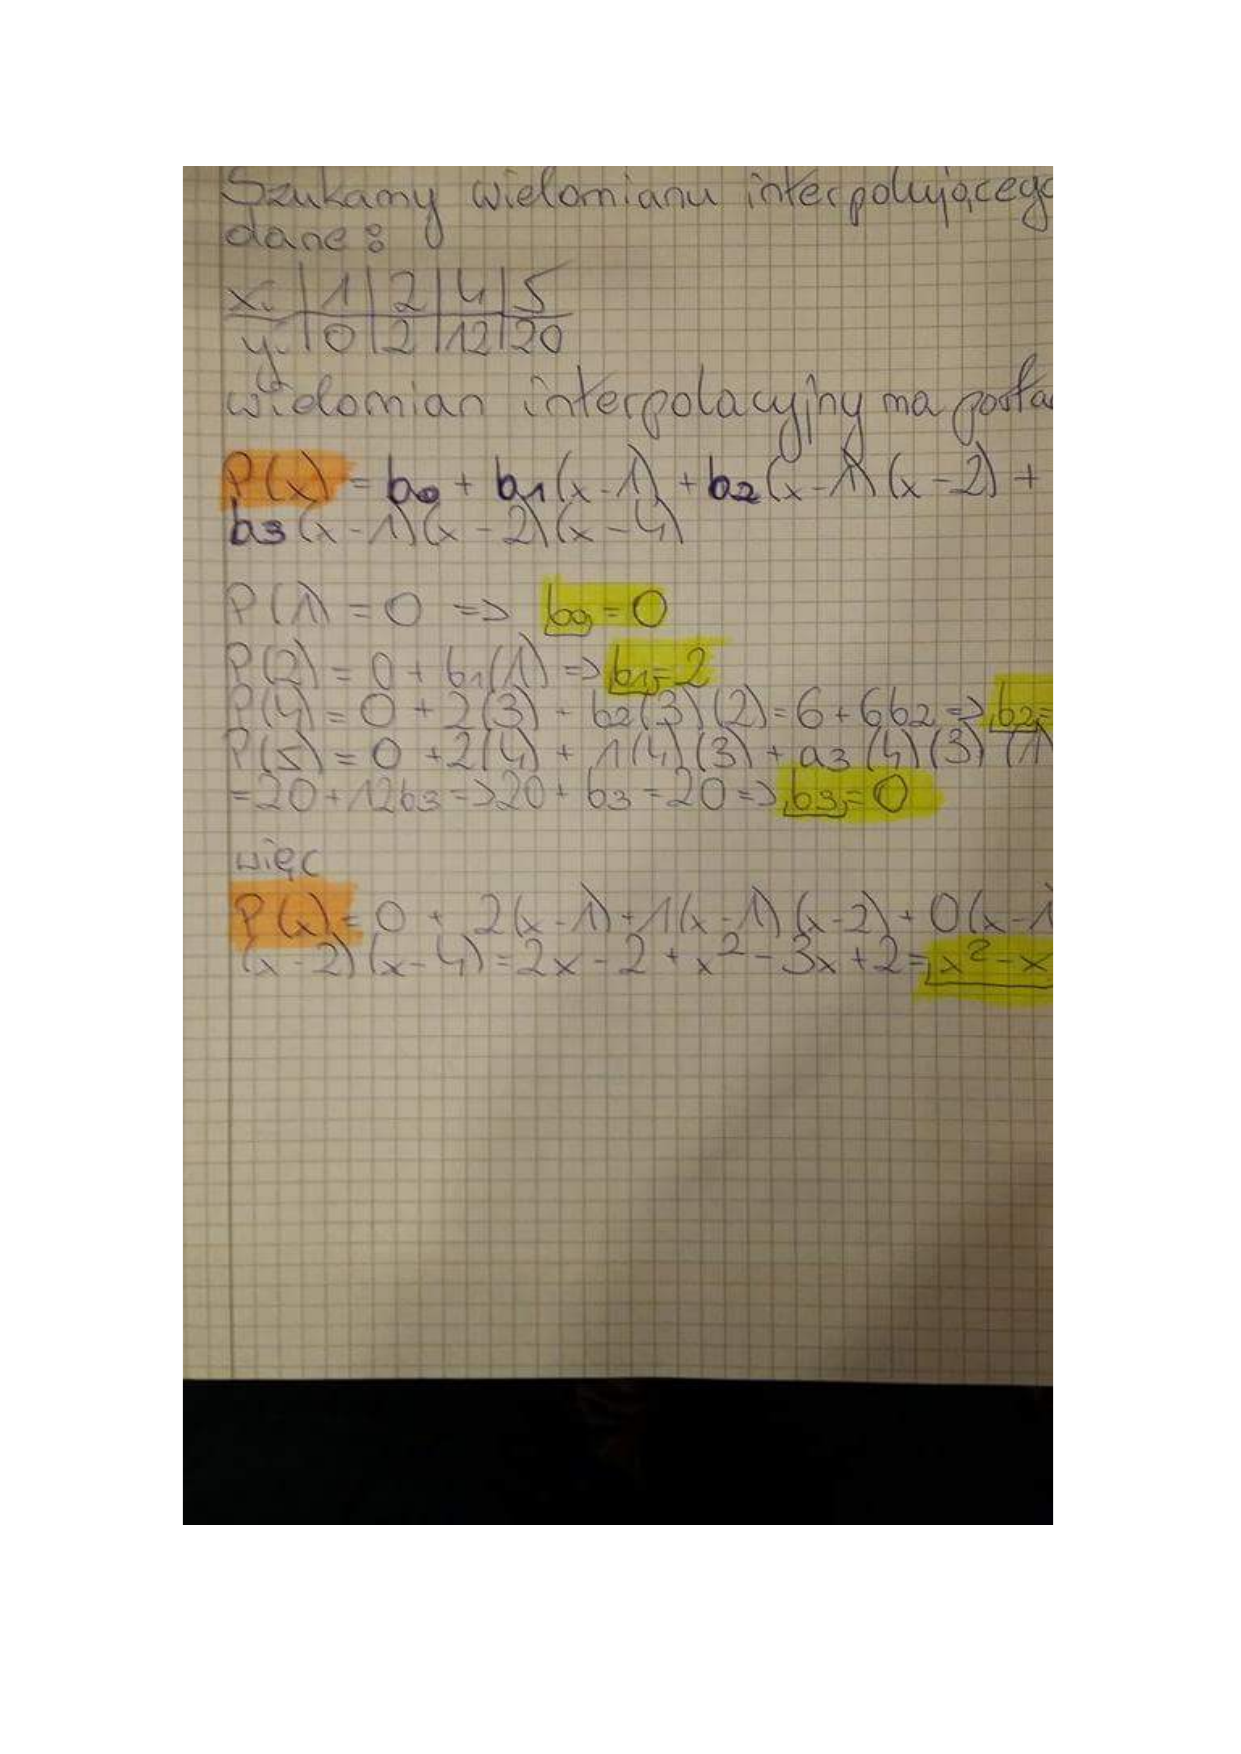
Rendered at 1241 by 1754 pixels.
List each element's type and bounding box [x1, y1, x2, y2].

picture [182, 166, 1054, 1525]
